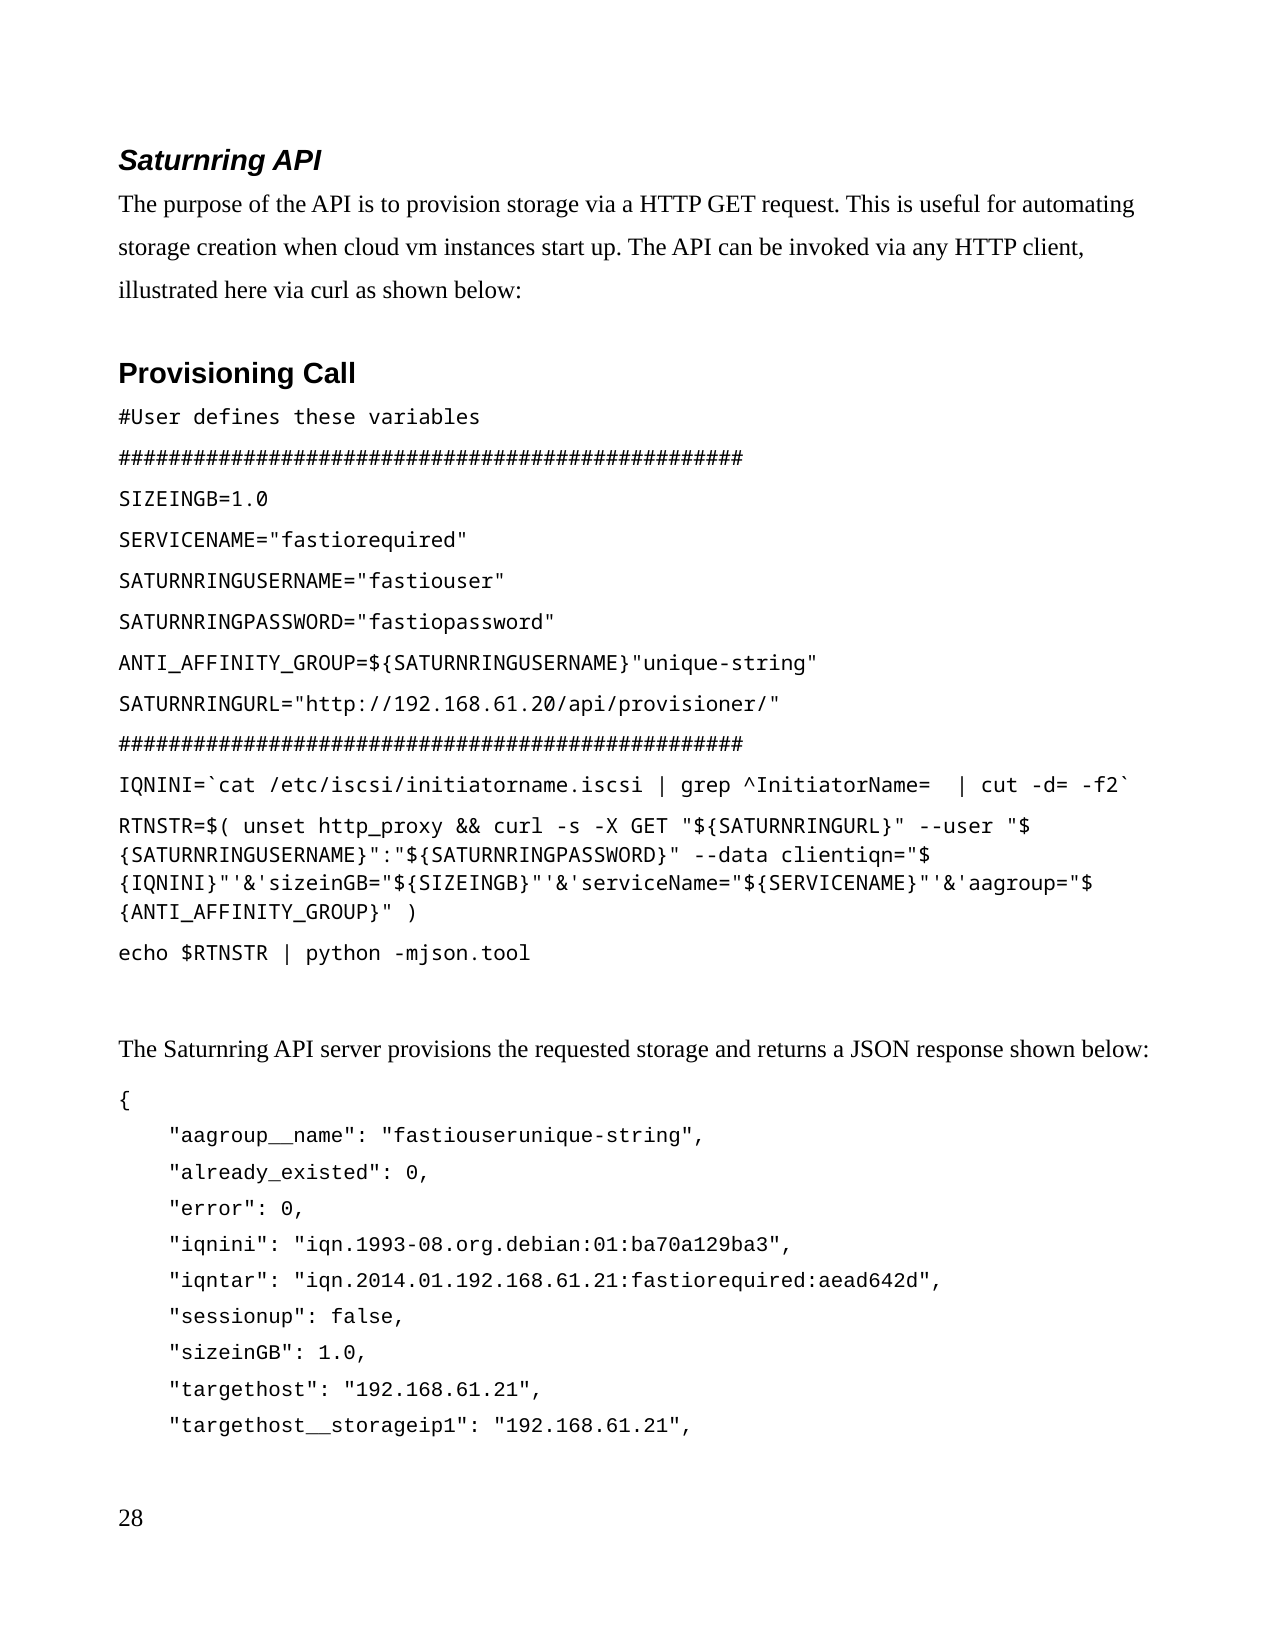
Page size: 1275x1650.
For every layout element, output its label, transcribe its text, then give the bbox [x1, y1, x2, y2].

text "sessionup": false, [118, 1306, 1157, 1330]
text The purpose of the API is to provision storage via a HTTP GET request. This is useful for automating storage creation when cloud vm instances start up. The API can be invoked via any HTTP client, illustrated here via curl as shown below: [118, 189, 1157, 304]
text ################################################## [118, 729, 1157, 758]
text SATURNRINGUSERNAME="fastiouser" [118, 566, 1157, 594]
text SIZEINGB=1.0 [118, 484, 1157, 512]
text "targethost__storageip1": "192.168.61.21", [118, 1415, 1157, 1438]
text "sizeinGB": 1.0, [118, 1342, 1157, 1366]
text "targethost": "192.168.61.21", [118, 1378, 1157, 1402]
text "already_existed": 0, [118, 1162, 1157, 1185]
text ################################################## [118, 443, 1157, 471]
text echo $RTNSTR | python -mjson.tool [118, 938, 1157, 966]
text SATURNRINGPASSWORD="fastiopassword" [118, 607, 1157, 635]
text #User defines these variables [118, 402, 1157, 431]
text "aagroup__name": "fastiouserunique-string", [118, 1126, 1157, 1149]
text "iqntar": "iqn.2014.01.192.168.61.21:fastiorequired:aead642d", [118, 1270, 1157, 1294]
subtitle Saturnring API [118, 143, 1157, 177]
text RTNSTR=$( unset http_proxy && curl -s -X GET "${SATURNRINGURL}" --user "${SATURNRINGUSERNAME}":"${SATURNRINGPASSWORD}" --data clientiqn="${IQNINI}"'&'sizeinGB="${SIZEINGB}"'&'serviceName="${SERVICENAME}"'&'aagroup="${ANTI_AFFINITY_GROUP}" ) [118, 811, 1157, 925]
text "iqnini": "iqn.1993-08.org.debian:01:ba70a129ba3", [118, 1234, 1157, 1258]
text IQNINI=`cat /etc/iscsi/initiatorname.iscsi | grep ^InitiatorName= | cut -d= -f2` [118, 771, 1157, 799]
text SATURNRINGURL="http://192.168.61.20/api/provisioner/" [118, 689, 1157, 717]
text ANTI_AFFINITY_GROUP=${SATURNRINGUSERNAME}"unique-string" [118, 648, 1157, 676]
text { [118, 1089, 1157, 1113]
text The Saturnring API server provisions the requested storage and returns a JSON response shown below: [118, 1034, 1157, 1062]
text SERVICENAME="fastiorequired" [118, 525, 1157, 553]
subtitle Provisioning Call [118, 356, 1157, 389]
text "error": 0, [118, 1198, 1157, 1221]
